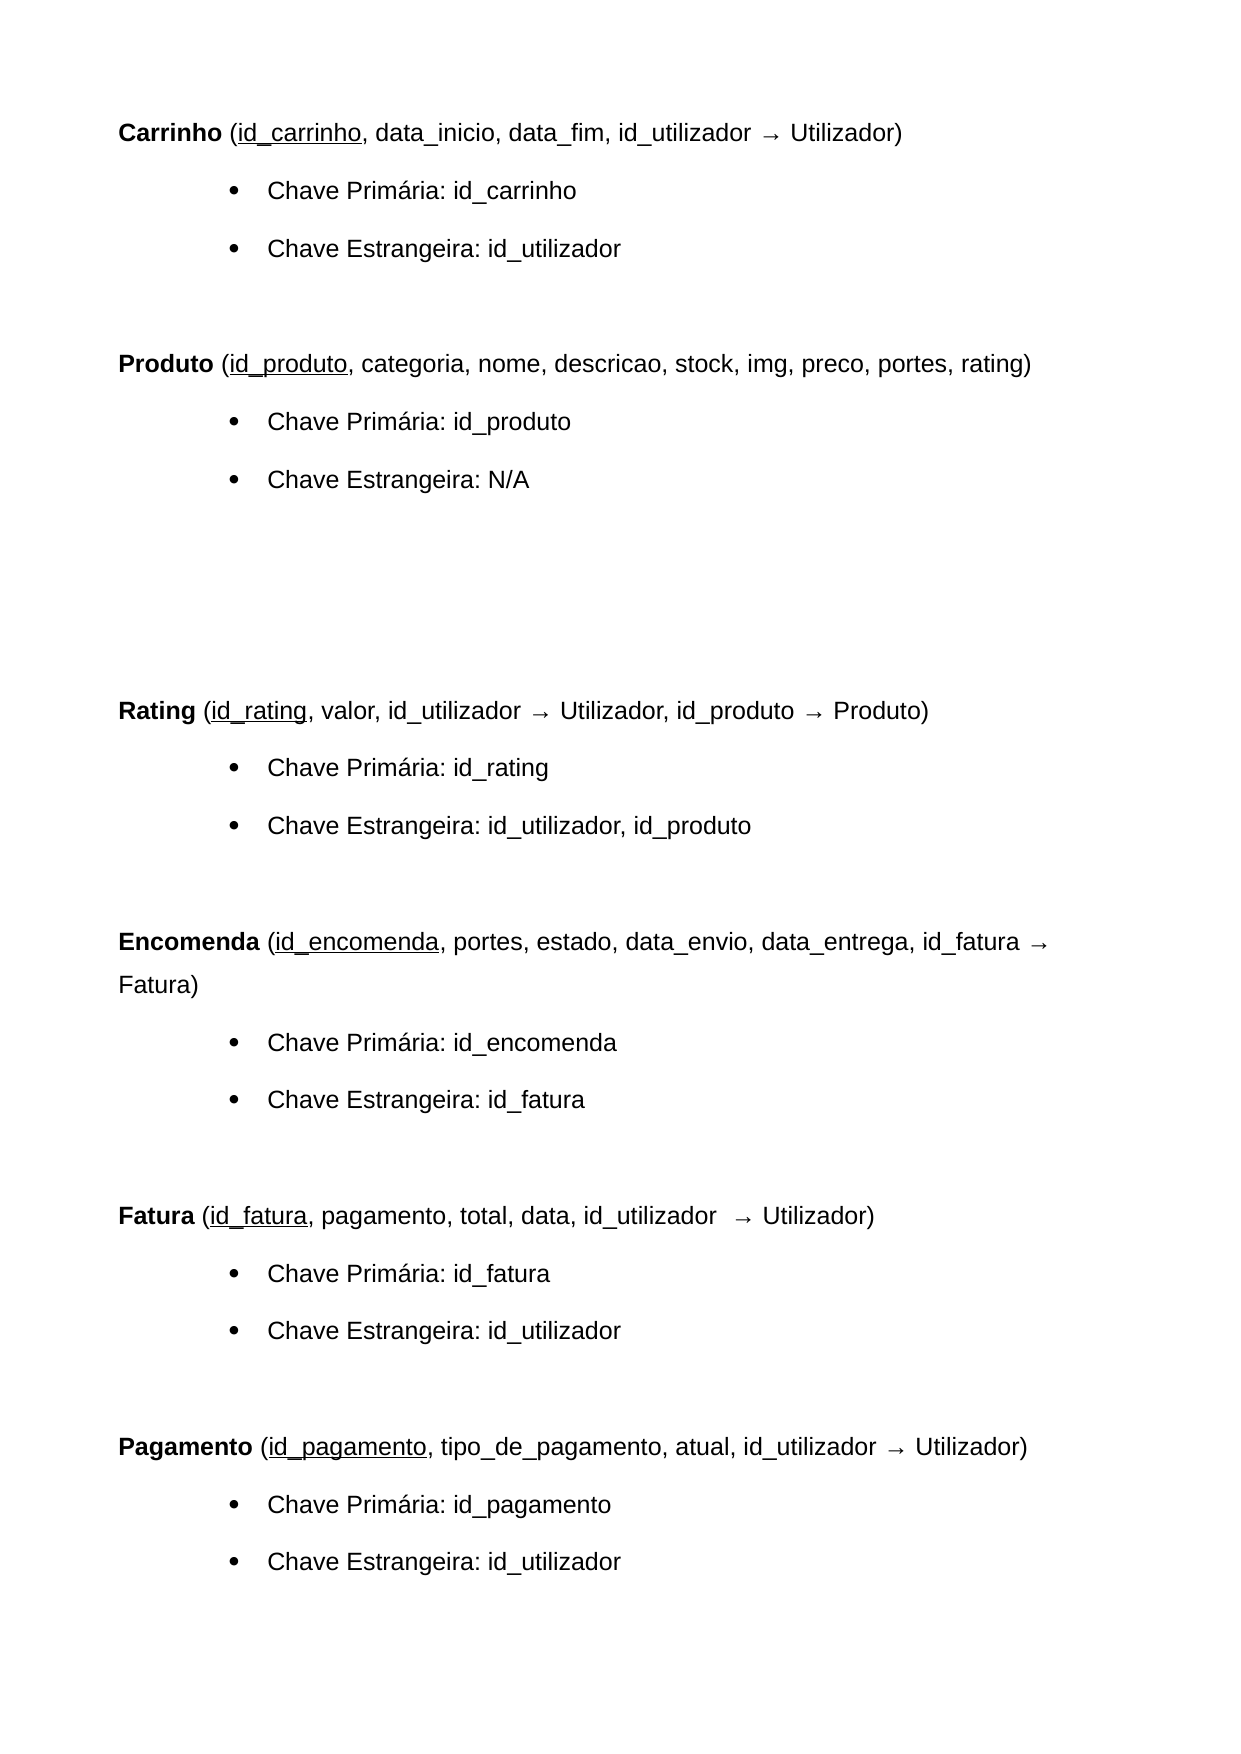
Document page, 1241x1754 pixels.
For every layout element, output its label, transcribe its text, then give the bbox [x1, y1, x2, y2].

list Chave Primária: id_rating [229, 753, 1122, 782]
list Chave Estrangeira: id_fatura [229, 1085, 1122, 1114]
list Chave Primária: id_pagamento [229, 1489, 1122, 1518]
list Chave Primária: id_produto [229, 407, 1122, 436]
text Pagamento (id_pagamento, tipo_de_pagamento, atual, id_utilizador → Utilizador) [118, 1432, 1122, 1461]
list Chave Primária: id_encomenda [229, 1027, 1122, 1056]
text Rating (id_rating, valor, id_utilizador → Utilizador, id_produto → Produto) [118, 696, 1122, 724]
list Chave Estrangeira: id_utilizador [229, 1547, 1122, 1576]
list Chave Estrangeira: id_utilizador [229, 234, 1122, 262]
list Chave Primária: id_fatura [229, 1258, 1122, 1287]
list Chave Estrangeira: id_utilizador [229, 1316, 1122, 1345]
list Chave Estrangeira: id_utilizador, id_produto [229, 811, 1122, 840]
list Chave Primária: id_carrinho [229, 176, 1122, 205]
text Fatura (id_fatura, pagamento, total, data, id_utilizador → Utilizador) [118, 1201, 1122, 1229]
text Encomenda (id_encomenda, portes, estado, data_envio, data_entrega, id_fatura → Fatura) [118, 927, 1122, 998]
text Produto (id_produto, categoria, nome, descricao, stock, img, preco, portes, rating) [118, 349, 1122, 378]
list Chave Estrangeira: N/A [229, 465, 1122, 493]
text Carrinho (id_carrinho, data_inicio, data_fim, id_utilizador → Utilizador) [118, 118, 1122, 147]
